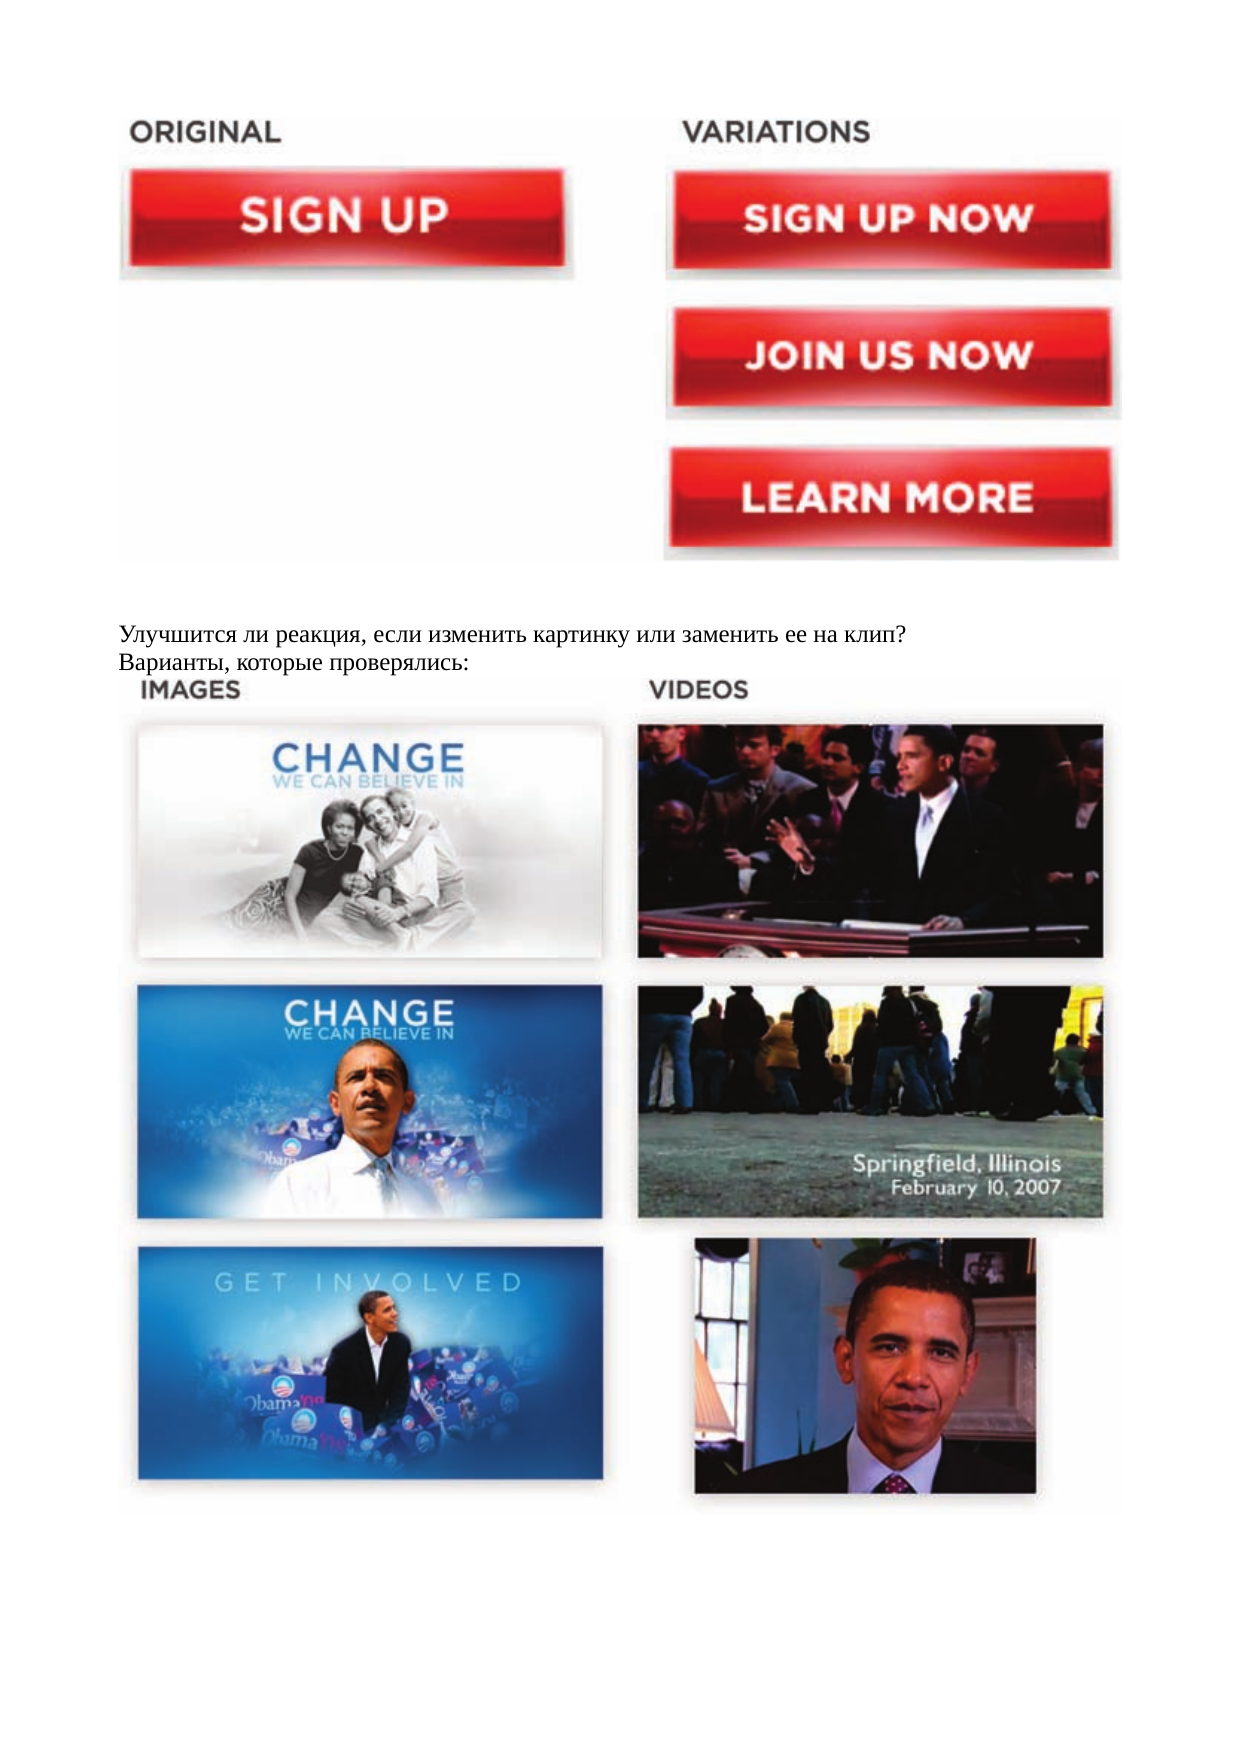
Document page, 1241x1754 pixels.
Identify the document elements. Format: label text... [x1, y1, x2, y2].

text Улучшится ли реакция, если изменить картинку или заменить ее на клип? [118, 619, 1122, 647]
picture [118, 678, 1123, 1515]
text Варианты, которые проверялись: [118, 647, 1122, 676]
picture [118, 118, 1123, 562]
